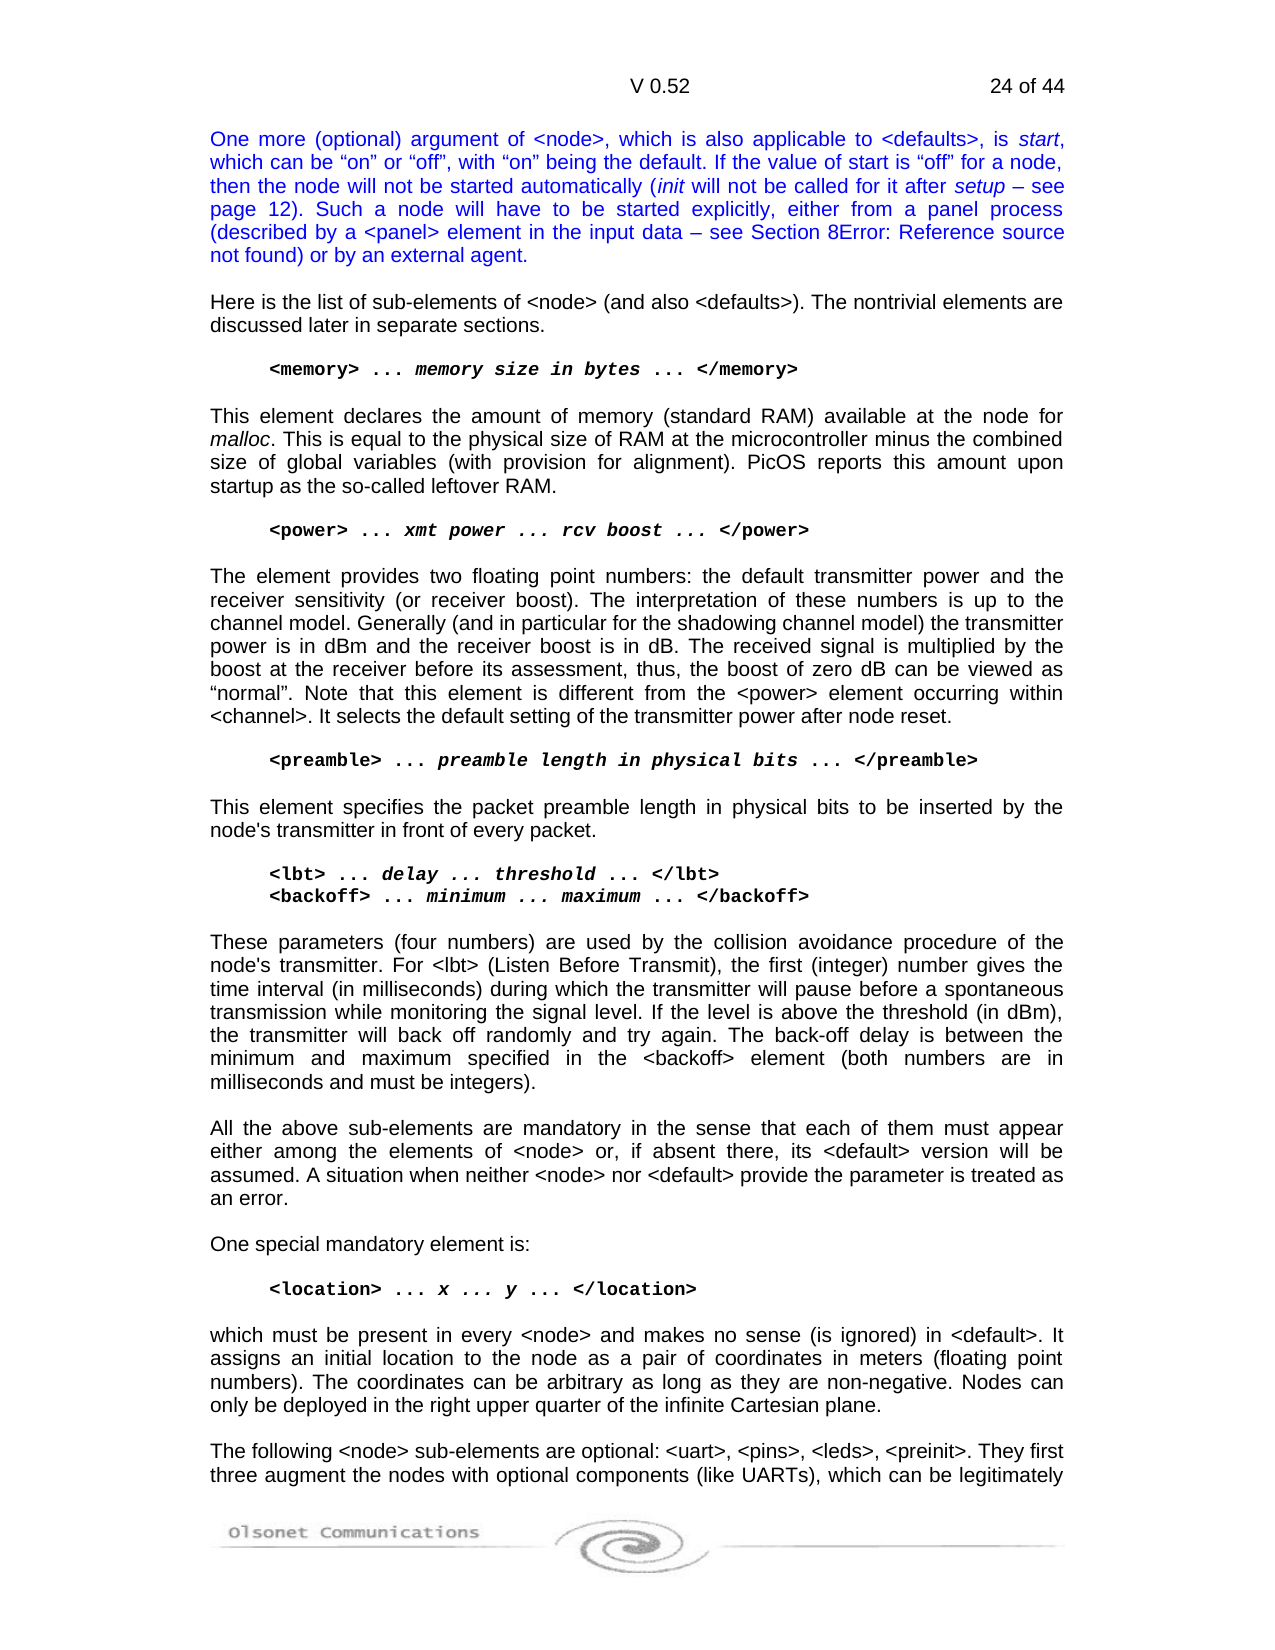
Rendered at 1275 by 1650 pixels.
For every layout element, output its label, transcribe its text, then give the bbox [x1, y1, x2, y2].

text The following <node> sub-elements are optional: <uart>, <pins>, <leds>, <preinit>. They first three augment the nodes with optional components (like UARTs), which can be legitimately [210, 1440, 1065, 1486]
text which must be present in every <node> and makes no sense (is ignored) in <default>. It assigns an initial location to the node as a pair of coordinates in meters (floating point numbers). The coordinates can be arbitrary as long as they are non-negative. Nodes can only be deployed in the right upper quarter of the infinite Cartesian plane. [210, 1324, 1065, 1417]
text Here is the list of sub-elements of <node> (and also <defaults>). The nontrivial elements are discussed later in separate sections. [210, 290, 1065, 337]
text <power> ... xmt power ... rcv boost ... </power> [269, 521, 1065, 542]
text This element declares the amount of memory (standard RAM) available at the node for malloc. This is equal to the physical size of RAM at the microcontroller minus the combined size of global variables (with provision for alignment). PicOS reports this amount upon startup as the so-called leftover RAM. [210, 404, 1065, 497]
text <lbt> ... delay ... threshold ... </lbt> [269, 865, 1065, 886]
text One special mandatory element is: [210, 1233, 1065, 1256]
text <preamble> ... preamble length in physical bits ... </preamble> [269, 751, 1065, 772]
text One more (optional) argument of <node>, which is also applicable to <defaults>, is start, which can be “on” or “off”, with “on” being the default. If the value of start is “off” for a node, then the node will not be started automatically (init will not be called for it after setup – see page 12). Such a node will have to be started explicitly, either from a panel process (described by a <panel> element in the input data – see Section 8) or by an external agent. [210, 128, 1065, 267]
text <location> ... x ... y ... </location> [269, 1279, 1065, 1301]
text The element provides two floating point numbers: the default transmitter power and the receiver sensitivity (or receiver boost). The interpretation of these numbers is up to the channel model. Generally (and in particular for the shadowing channel model) the transmitter power is in dBm and the receiver boost is in dB. The received signal is multiplied by the boost at the receiver before its assessment, thus, the boost of zero dB can be viewed as “normal”. Note that this element is different from the <power> element occurring within <channel>. It selects the default setting of the transmitter power after node reset. [210, 565, 1065, 728]
text <memory> ... memory size in bytes ... </memory> [269, 360, 1065, 381]
text <backoff> ... minimum ... maximum ... </backoff> [269, 886, 1065, 908]
text These parameters (four numbers) are used by the collision avoidance procedure of the node's transmitter. For <lbt> (Listen Before Transmit), the first (integer) number gives the time interval (in milliseconds) during which the transmitter will pause before a spontaneous transmission while monitoring the signal level. If the level is above the threshold (in dBm), the transmitter will back off randomly and try again. The back-off delay is between the minimum and maximum specified in the <backoff> element (both numbers are in milliseconds and must be integers). [210, 931, 1065, 1093]
text This element specifies the packet preamble length in physical bits to be inserted by the node's transmitter in front of every packet. [210, 795, 1065, 842]
picture [210, 1504, 1065, 1596]
text All the above sub-elements are mandatory in the sense that each of them must appear either among the elements of <node> or, if absent there, its <default> version will be assumed. A situation when neither <node> nor <default> provide the parameter is treated as an error. [210, 1117, 1065, 1209]
